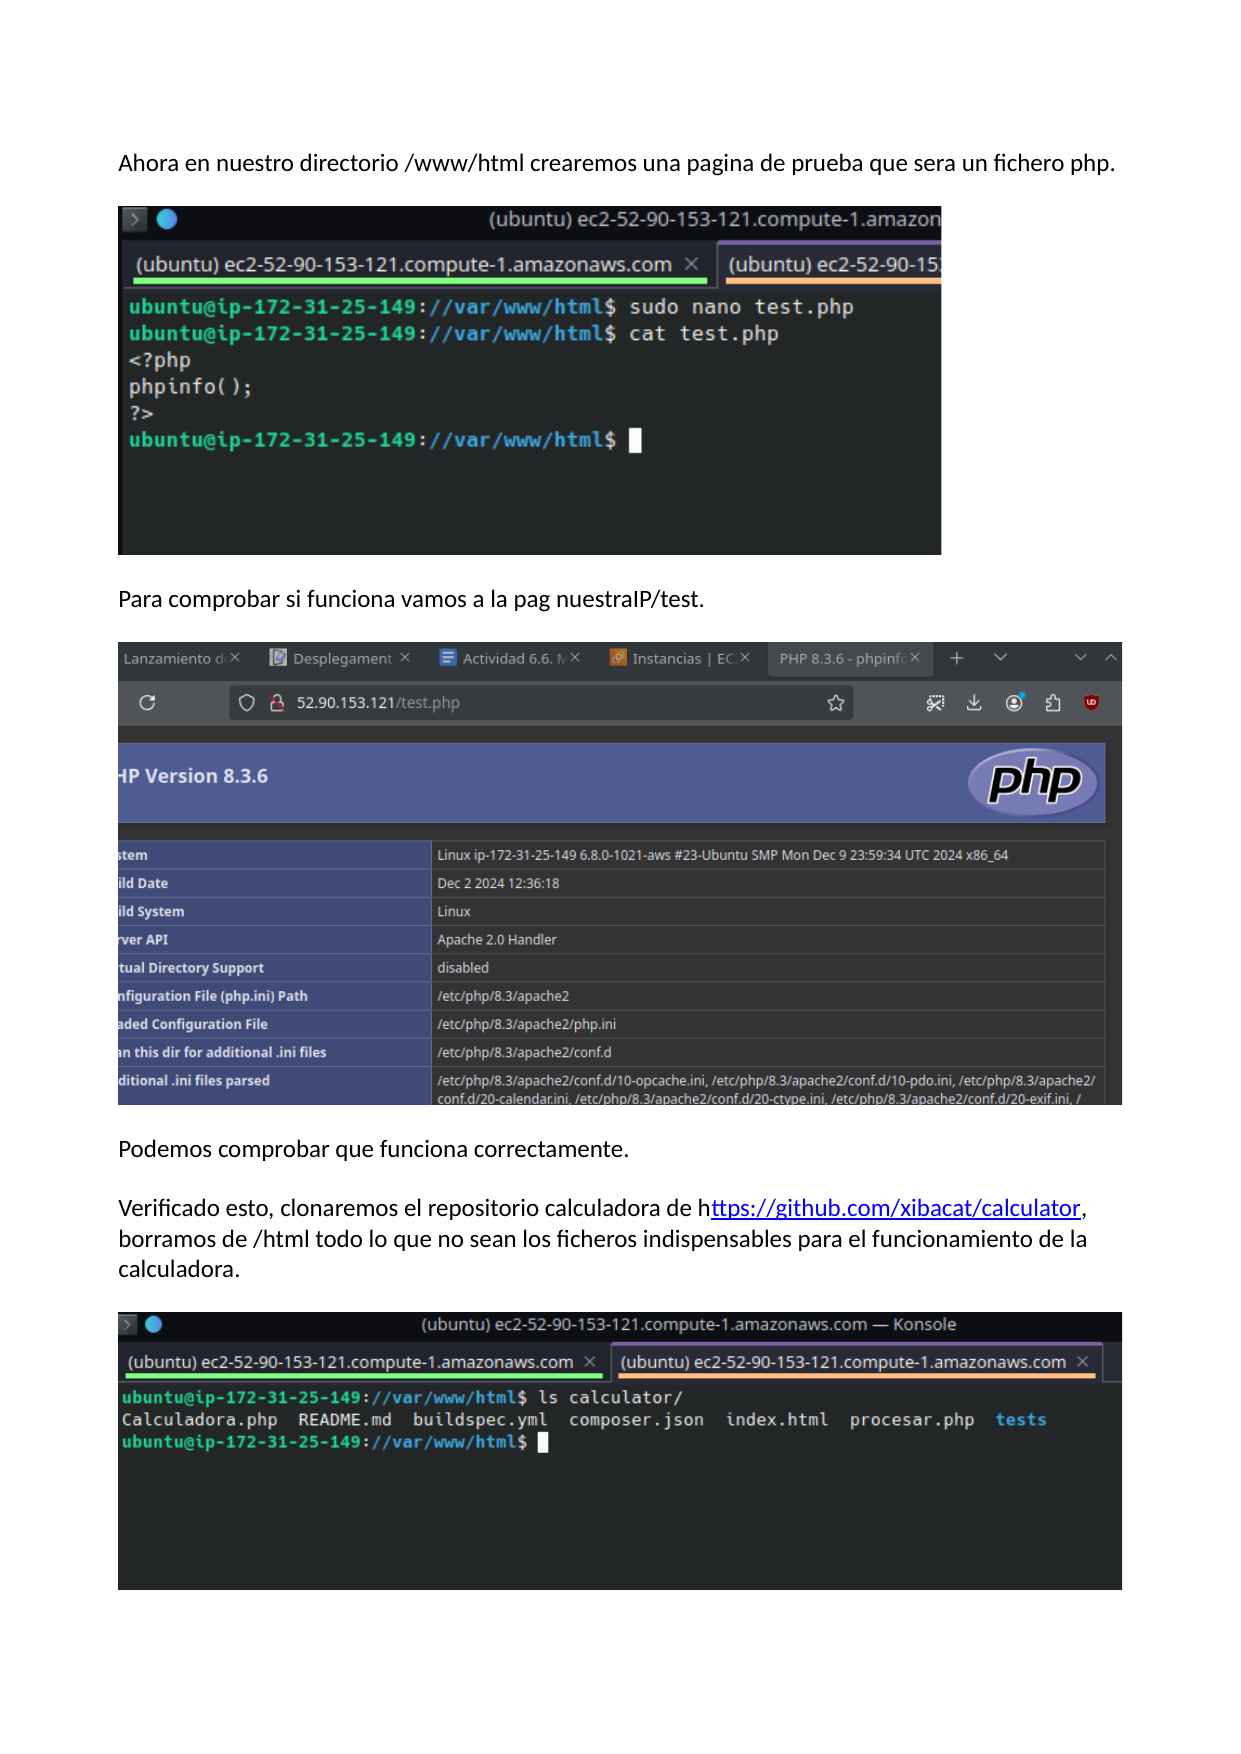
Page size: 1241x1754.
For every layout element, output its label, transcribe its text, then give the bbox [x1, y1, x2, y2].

text Verificado esto, clonaremos el repositorio calculadora de https://github.com/xibacat/calculator, borramos de /html todo lo que no sean los ficheros indispensables para el funcionamiento de la calculadora. [118, 1192, 1122, 1284]
text Ahora en nuestro directorio /www/html crearemos una pagina de prueba que sera un fichero php. [118, 147, 1122, 177]
text Para comprobar si funciona vamos a la pag nuestraIP/test. [118, 583, 1122, 614]
text Podemos comprobar que funciona correctamente. [118, 1133, 1122, 1164]
picture [118, 206, 942, 555]
picture [118, 642, 1123, 1105]
picture [118, 1312, 1123, 1590]
